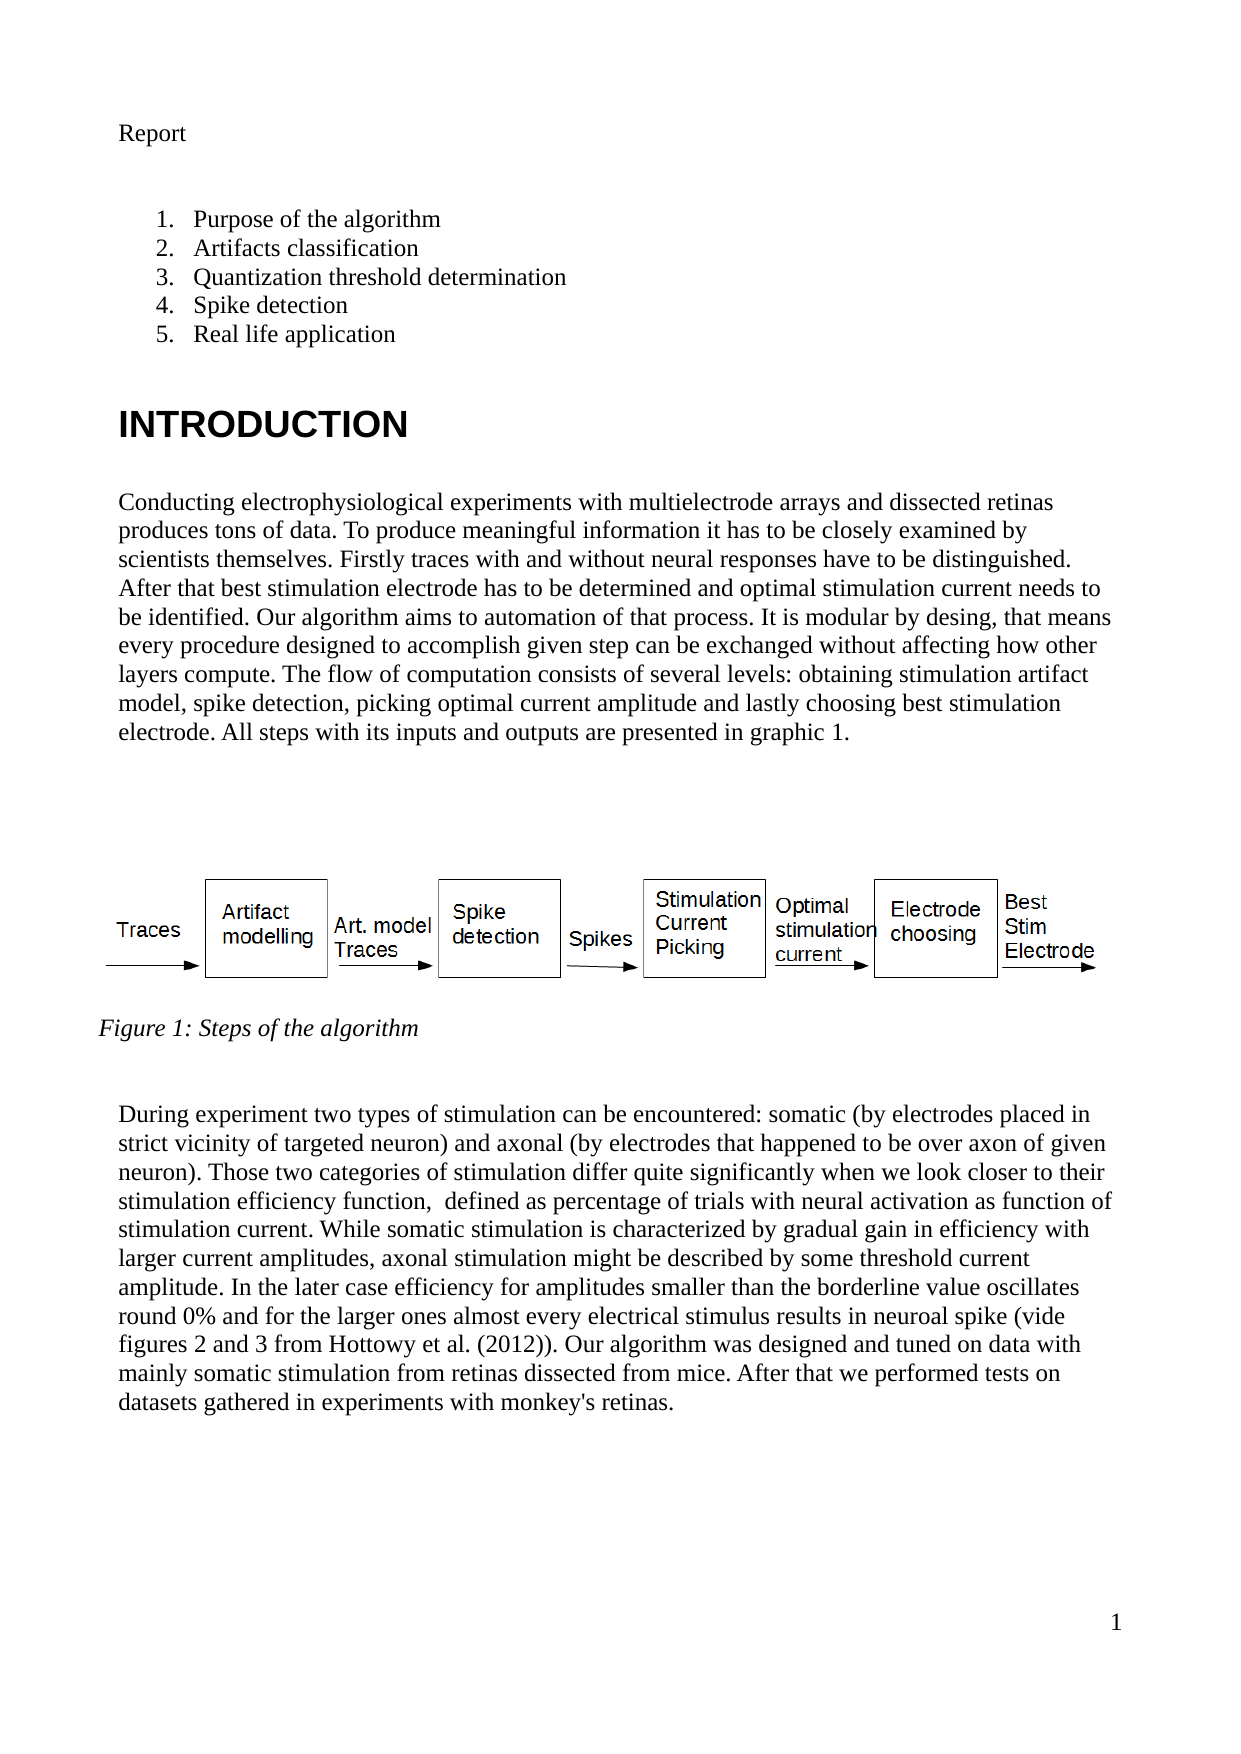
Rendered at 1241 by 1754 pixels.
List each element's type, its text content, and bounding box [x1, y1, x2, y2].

subtitle INTRODUCTION [118, 402, 1122, 446]
text Conducting electrophysiological experiments with multielectrode arrays and dissected retinas produces tons of data. To produce meaningful information it has to be closely examined by scientists themselves. Firstly traces with and without neural responses have to be distinguished. After that best stimulation electrode has to be determined and optimal stimulation current needs to be identified. Our algorithm aims to automation of that process. It is modular by desing, that means every procedure designed to accomplish given step can be exchanged without affecting how other layers compute. The flow of computation consists of several levels: obtaining stimulation artifact model, spike detection, picking optimal current amplitude and lastly choosing best stimulation electrode. All steps with its inputs and outputs are presented in graphic 1. [118, 487, 1122, 746]
list Real life application [156, 319, 1122, 348]
list Artifacts classification [156, 233, 1122, 262]
text During experiment two types of stimulation can be encountered: somatic (by electrodes placed in strict vicinity of targeted neuron) and axonal (by electrodes that happened to be over axon of given neuron). Those two categories of stimulation differ quite significantly when we look closer to their stimulation efficiency function, defined as percentage of trials with neural activation as function of stimulation current. While somatic stimulation is characterized by gradual gain in efficiency with larger current amplitudes, axonal stimulation might be described by some threshold current amplitude. In the later case efficiency for amplitudes smaller than the borderline value oscillates round 0% and for the larger ones almost every electrical stimulus results in neuroal spike (vide figures 2 and 3 from Hottowy et al. (2012)). Our algorithm was designed and tuned on data with mainly somatic stimulation from retinas dissected from mice. After that we performed tests on datasets gathered in experiments with monkey's retinas. [118, 1099, 1122, 1416]
list Purpose of the algorithm [156, 204, 1122, 233]
text Report [118, 118, 1122, 147]
list Spike detection [156, 291, 1122, 319]
list Quantization threshold determination [156, 262, 1122, 291]
text Figure 1: Steps of the algorithm [98, 1014, 1102, 1042]
picture [98, 810, 1103, 1014]
